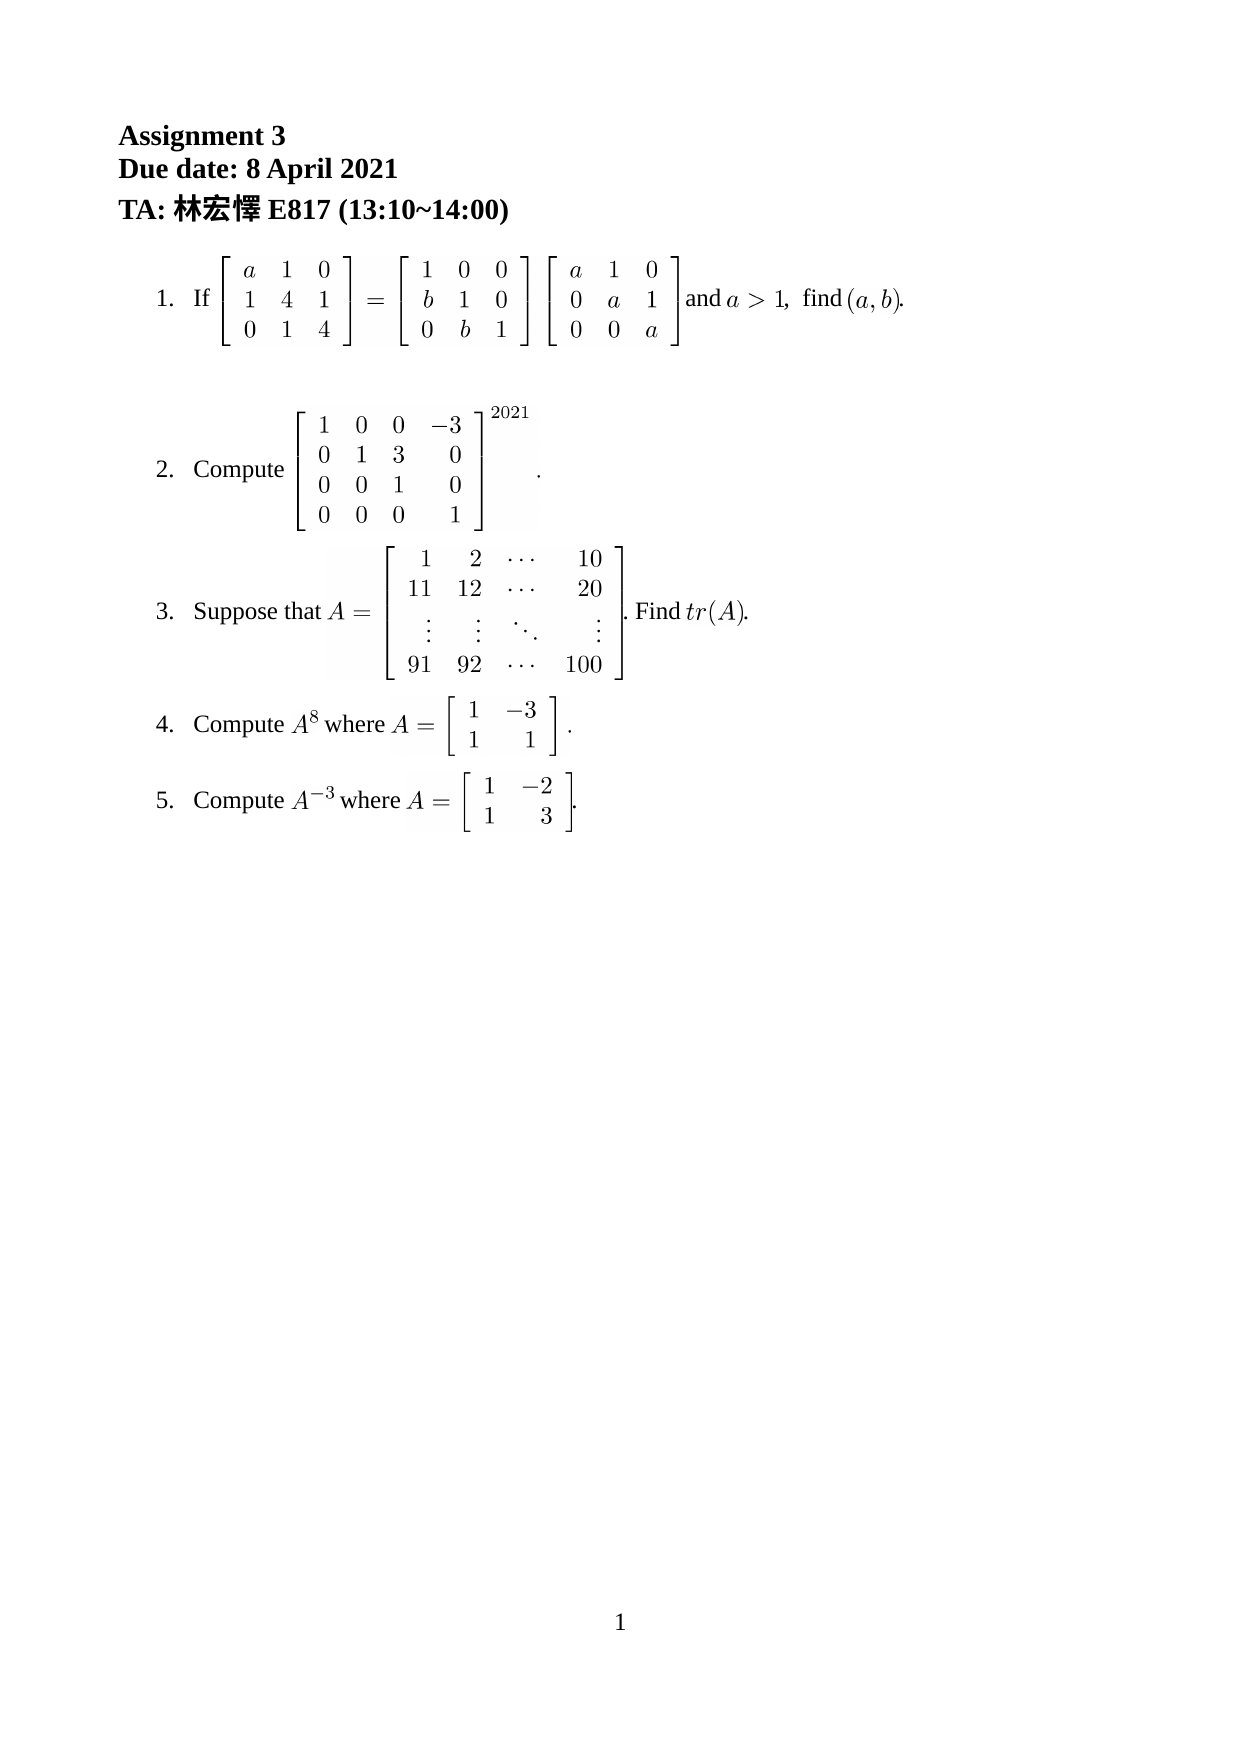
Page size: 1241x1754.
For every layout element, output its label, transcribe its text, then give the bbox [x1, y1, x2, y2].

list Compute where . [572, 772, 1122, 832]
list Compute [156, 407, 297, 530]
picture [727, 290, 784, 308]
picture [291, 710, 318, 733]
list Compute where [156, 696, 391, 756]
text Assignment 3 [118, 118, 1122, 152]
picture [406, 772, 572, 832]
list Suppose that [156, 547, 327, 680]
list [571, 696, 1122, 756]
text Due date: 8 April 2021 [118, 152, 1122, 185]
picture [297, 406, 540, 531]
list [540, 407, 1122, 530]
list If and , find . [679, 256, 1122, 345]
list . Find . [623, 547, 1122, 680]
picture [327, 546, 623, 680]
picture [222, 256, 679, 346]
list Compute where . [156, 772, 406, 832]
picture [848, 288, 899, 314]
picture [291, 786, 334, 809]
list If and , find . [156, 256, 222, 345]
picture [391, 696, 571, 756]
text TA: 林宏懌 E817 (13:10~14:00) [118, 185, 1122, 227]
picture [686, 600, 743, 626]
